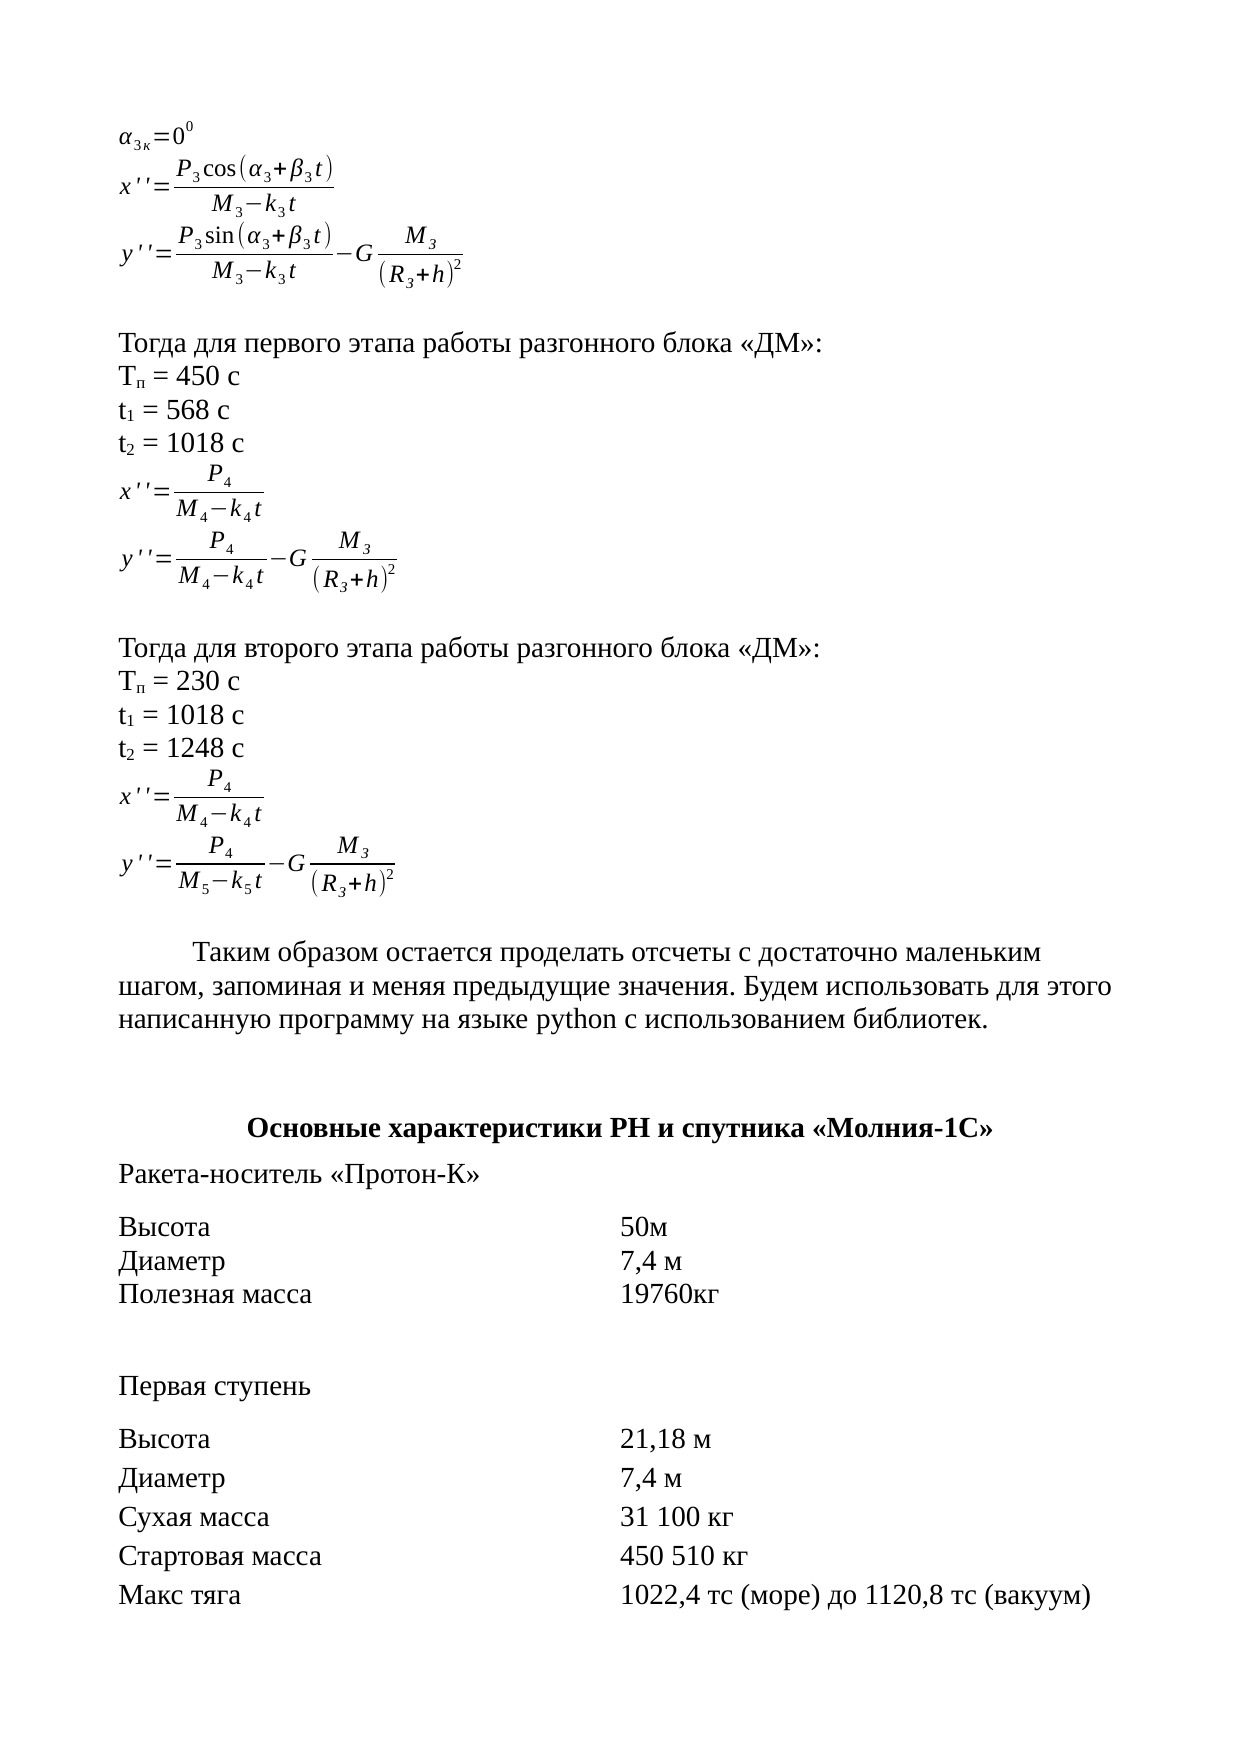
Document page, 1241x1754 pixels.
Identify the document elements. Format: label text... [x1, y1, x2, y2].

text t1 = 568 c [118, 392, 1122, 426]
table_cell 1022,4 тc (море) до 1120,8 тс (вакуум) [620, 1577, 1122, 1616]
text t2 = 1248 c [118, 730, 1122, 764]
table_header Высота [118, 1422, 620, 1461]
table_header 50м [620, 1210, 1122, 1243]
text Tп = 230 c [118, 663, 1122, 697]
text Таким образом остается проделать отсчеты с достаточно маленьким шагом, запоминая и меняя предыдущие значения. Будем использовать для этого написанную программу на языке python с использованием библиотек. [118, 901, 1122, 1035]
table_cell 31 100 кг [620, 1499, 1122, 1538]
table_cell Сухая масса [118, 1499, 620, 1538]
table_cell Диаметр [118, 1461, 620, 1499]
subtitle Основные характеристики РН и спутника «Молния-1С» [118, 1110, 1122, 1144]
table_cell 7,4 м [620, 1243, 1122, 1277]
text Тогда для второго этапа работы разгонного блока «ДМ»: [118, 630, 1122, 663]
text Первая ступень [118, 1368, 1122, 1402]
table_cell 7,4 м [620, 1461, 1122, 1499]
table_cell 19760кг [620, 1277, 1122, 1315]
text t1 = 1018 c [118, 697, 1122, 730]
table_header Высота [118, 1210, 620, 1243]
table_cell Диаметр [118, 1243, 620, 1277]
text Tп = 450 c [118, 358, 1122, 392]
table_cell 450 510 кг [620, 1538, 1122, 1577]
text Ракета-носитель «Протон-К» [118, 1156, 1122, 1190]
table_cell Стартовая масса [118, 1538, 620, 1577]
table_cell Макс тяга [118, 1577, 620, 1616]
table_cell Полезная масса [118, 1277, 620, 1315]
text Тогда для первого этапа работы разгонного блока «ДМ»: [118, 325, 1122, 358]
table_header 21,18 м [620, 1422, 1122, 1461]
text t2 = 1018 c [118, 426, 1122, 459]
